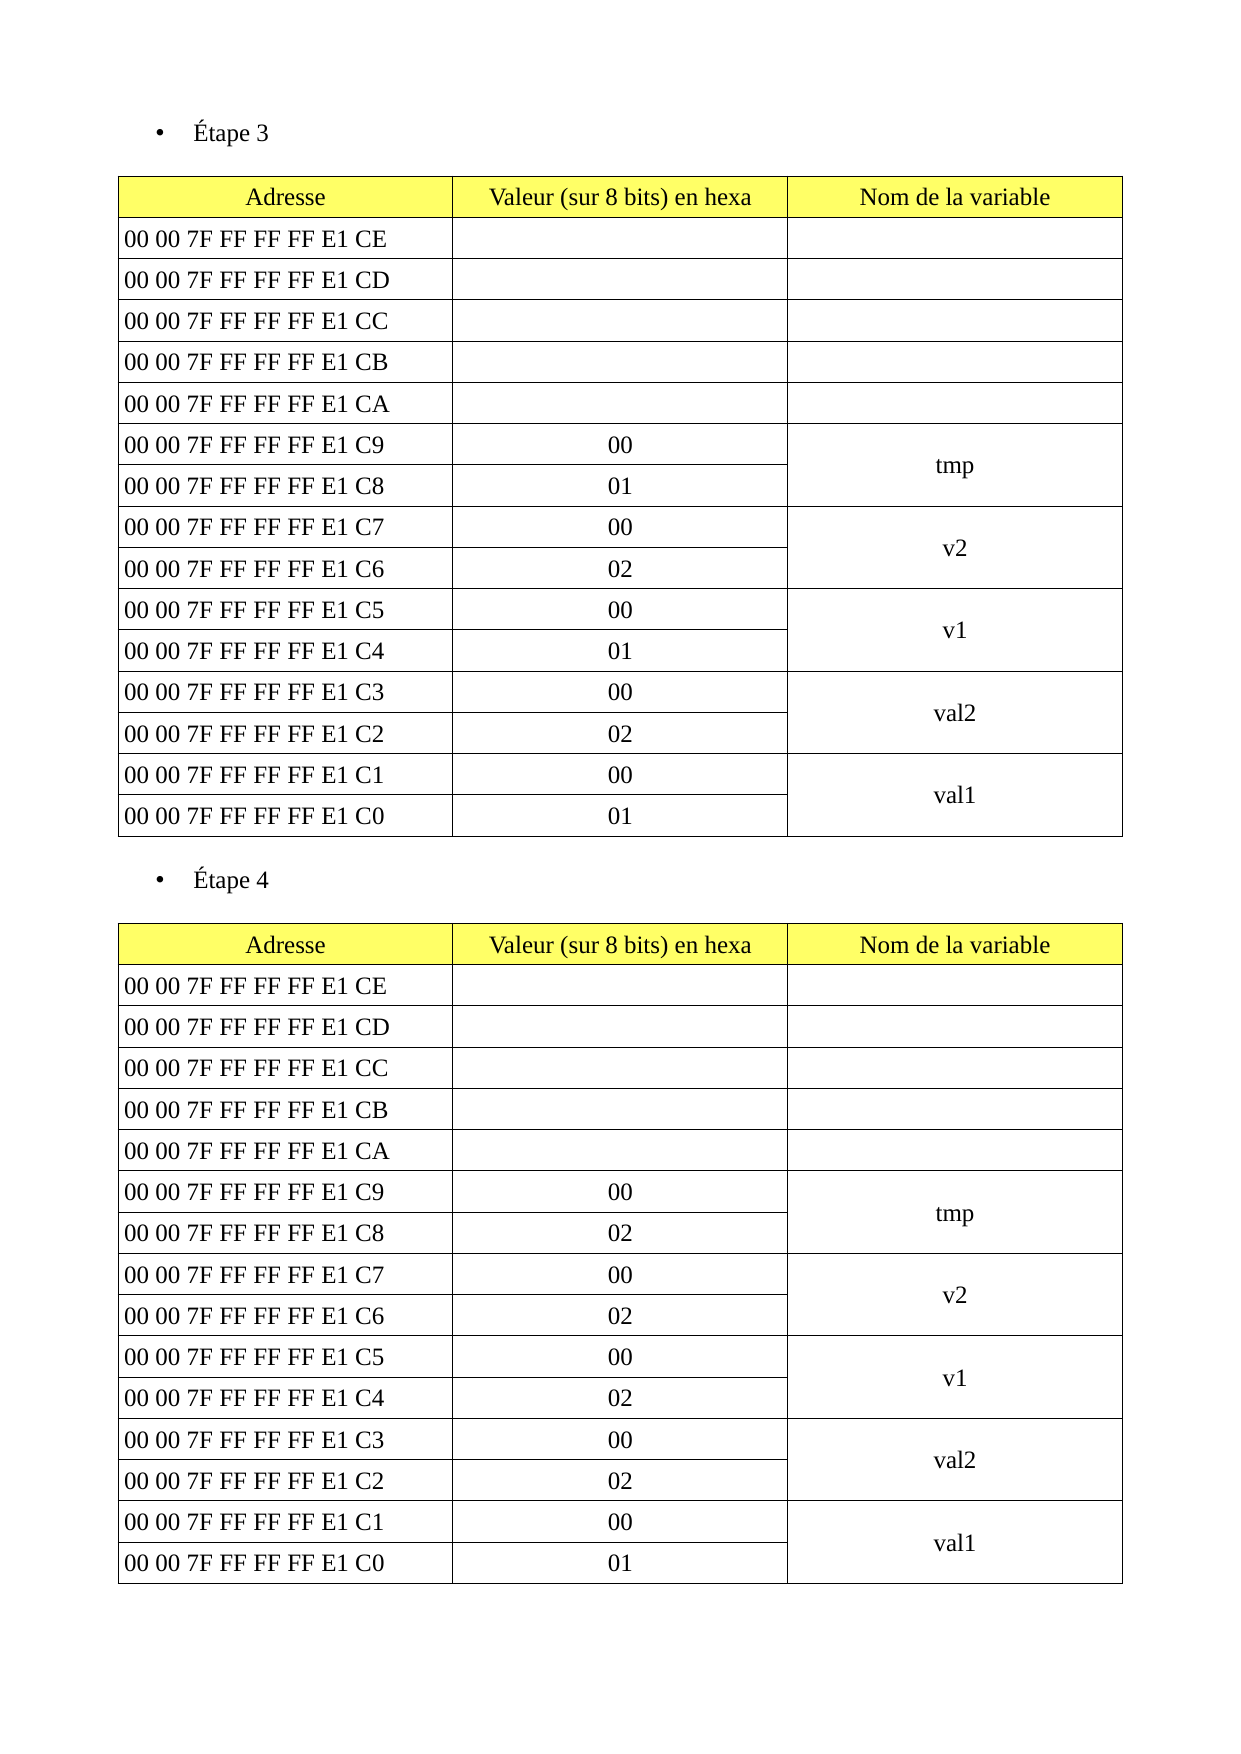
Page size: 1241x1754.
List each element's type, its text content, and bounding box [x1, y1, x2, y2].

table_cell 01 [453, 630, 787, 671]
table_header Valeur (sur 8 bits) en hexa [453, 177, 787, 217]
table_cell 00 [453, 507, 787, 547]
table_cell 00 00 7F FF FF FF E1 C1 [119, 1501, 452, 1542]
table_cell [788, 259, 1122, 299]
table_cell 00 00 7F FF FF FF E1 CC [119, 300, 452, 341]
table_cell 00 [453, 672, 787, 712]
table_cell 00 00 7F FF FF FF E1 C7 [119, 507, 452, 547]
table_cell 02 [453, 1460, 787, 1500]
table_cell 00 00 7F FF FF FF E1 C6 [119, 1295, 452, 1335]
table_header Nom de la variable [788, 177, 1122, 217]
table_cell 00 00 7F FF FF FF E1 C9 [119, 1171, 452, 1212]
table_cell 00 00 7F FF FF FF E1 C8 [119, 1213, 452, 1253]
table_cell [453, 383, 787, 423]
table_cell val2 [788, 1419, 1122, 1500]
table_cell 00 00 7F FF FF FF E1 CA [119, 383, 452, 423]
table_cell val1 [788, 754, 1122, 836]
table_cell 00 00 7F FF FF FF E1 C5 [119, 1336, 452, 1377]
table_cell 00 [453, 754, 787, 794]
table_cell 00 00 7F FF FF FF E1 C8 [119, 465, 452, 506]
list Étape 4 [156, 865, 1122, 894]
table_cell 00 00 7F FF FF FF E1 C2 [119, 1460, 452, 1500]
table_cell 00 00 7F FF FF FF E1 C4 [119, 1378, 452, 1418]
table_cell [788, 342, 1122, 382]
table_cell v1 [788, 589, 1122, 671]
table_cell 00 00 7F FF FF FF E1 CC [119, 1048, 452, 1088]
table_cell val1 [788, 1501, 1122, 1583]
table_cell [453, 1130, 787, 1170]
table_header Nom de la variable [788, 924, 1122, 964]
table_cell 00 00 7F FF FF FF E1 CD [119, 1006, 452, 1047]
table_cell v2 [788, 1254, 1122, 1335]
table_cell 00 00 7F FF FF FF E1 C9 [119, 424, 452, 464]
table_header Adresse [119, 177, 452, 217]
table_header Valeur (sur 8 bits) en hexa [453, 924, 787, 964]
table_cell 00 00 7F FF FF FF E1 C0 [119, 795, 452, 836]
table_cell 00 00 7F FF FF FF E1 CE [119, 965, 452, 1005]
table_cell 00 00 7F FF FF FF E1 CE [119, 218, 452, 258]
table_cell 02 [453, 1213, 787, 1253]
table_cell 00 00 7F FF FF FF E1 C0 [119, 1543, 452, 1583]
table_cell 00 00 7F FF FF FF E1 C6 [119, 548, 452, 588]
table_cell 00 00 7F FF FF FF E1 CB [119, 342, 452, 382]
table_cell 02 [453, 1295, 787, 1335]
table_cell 00 00 7F FF FF FF E1 C2 [119, 713, 452, 753]
table_cell [788, 1006, 1122, 1047]
table_header Adresse [119, 924, 452, 964]
table_cell [453, 342, 787, 382]
table_cell [453, 1048, 787, 1088]
table_cell [453, 1006, 787, 1047]
table_cell 00 00 7F FF FF FF E1 CD [119, 259, 452, 299]
table_cell [788, 1130, 1122, 1170]
table_cell 00 [453, 1501, 787, 1542]
table_cell 00 [453, 1419, 787, 1459]
table_cell 00 [453, 424, 787, 464]
table_cell 01 [453, 465, 787, 506]
table_cell 02 [453, 1378, 787, 1418]
table_cell [788, 1089, 1122, 1129]
table_cell [788, 1048, 1122, 1088]
table_cell 00 00 7F FF FF FF E1 C7 [119, 1254, 452, 1294]
table_cell [788, 383, 1122, 423]
table_cell v1 [788, 1336, 1122, 1418]
table_cell 00 [453, 1254, 787, 1294]
table_cell 00 00 7F FF FF FF E1 C4 [119, 630, 452, 671]
table_cell [453, 300, 787, 341]
table_cell 00 00 7F FF FF FF E1 C1 [119, 754, 452, 794]
table_cell 00 00 7F FF FF FF E1 C3 [119, 672, 452, 712]
table_cell val2 [788, 672, 1122, 753]
table_cell v2 [788, 507, 1122, 588]
table_cell 02 [453, 713, 787, 753]
table_cell 00 [453, 589, 787, 629]
table_cell tmp [788, 424, 1122, 506]
table_cell [788, 300, 1122, 341]
table_cell [453, 218, 787, 258]
table_cell [453, 965, 787, 1005]
table_cell 02 [453, 548, 787, 588]
table_cell [453, 259, 787, 299]
list Étape 3 [156, 118, 1122, 147]
table_cell 00 00 7F FF FF FF E1 CB [119, 1089, 452, 1129]
table_cell 00 [453, 1336, 787, 1377]
table_cell 01 [453, 1543, 787, 1583]
table_cell 01 [453, 795, 787, 836]
table_cell [788, 218, 1122, 258]
table_cell 00 [453, 1171, 787, 1212]
table_cell tmp [788, 1171, 1122, 1253]
table_cell [453, 1089, 787, 1129]
table_cell 00 00 7F FF FF FF E1 C3 [119, 1419, 452, 1459]
table_cell 00 00 7F FF FF FF E1 CA [119, 1130, 452, 1170]
table_cell 00 00 7F FF FF FF E1 C5 [119, 589, 452, 629]
table_cell [788, 965, 1122, 1005]
